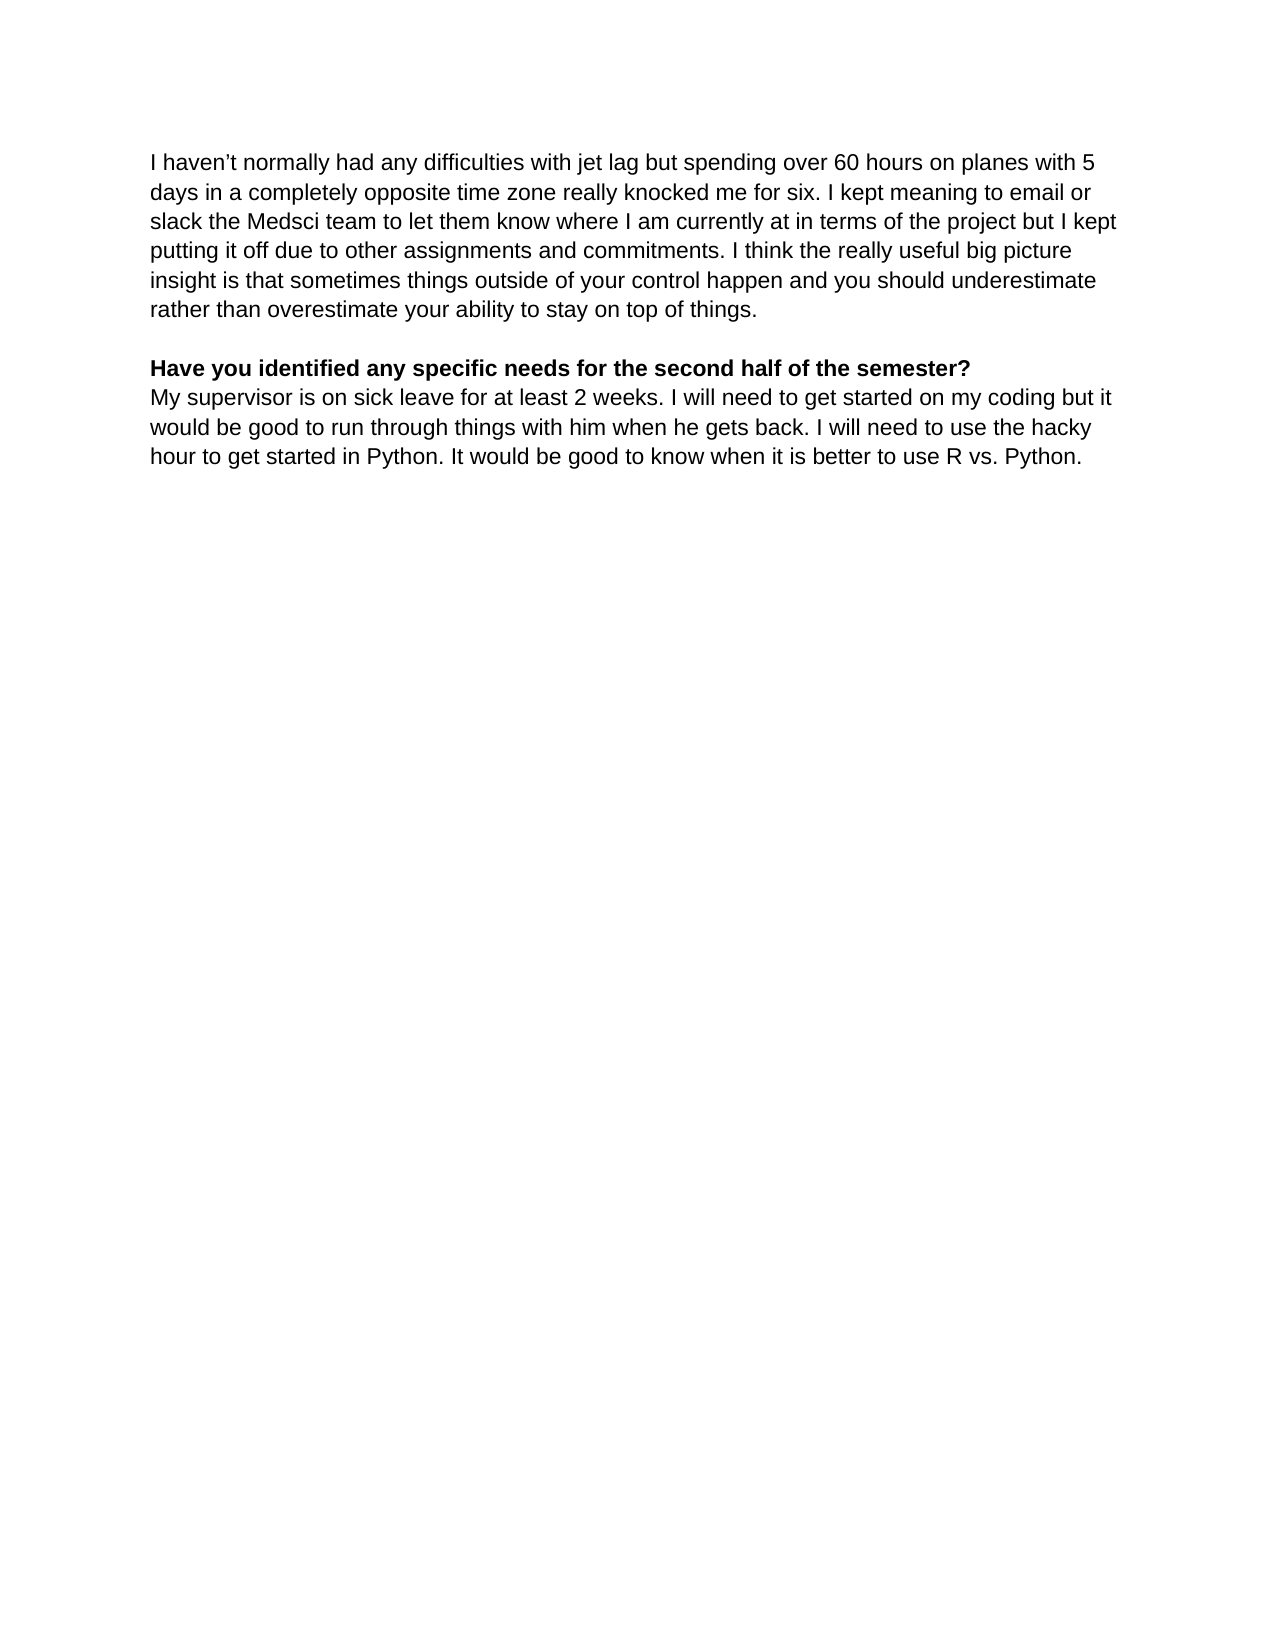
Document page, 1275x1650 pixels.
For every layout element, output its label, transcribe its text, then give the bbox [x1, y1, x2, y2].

text My supervisor is on sick leave for at least 2 weeks. I will need to get started on my coding but it would be good to run through things with him when he gets back. I will need to use the hacky hour to get started in Python. It would be good to know when it is better to use R vs. Python. [150, 385, 1125, 469]
text I haven’t normally had any difficulties with jet lag but spending over 60 hours on planes with 5 days in a completely opposite time zone really knocked me for six. I kept meaning to email or slack the Medsci team to let them know where I am currently at in terms of the project but I kept putting it off due to other assignments and commitments. I think the really useful big picture insight is that sometimes things outside of your control happen and you should underestimate rather than overestimate your ability to stay on top of things. [150, 150, 1125, 322]
text Have you identified any specific needs for the second half of the semester? [150, 356, 1125, 381]
